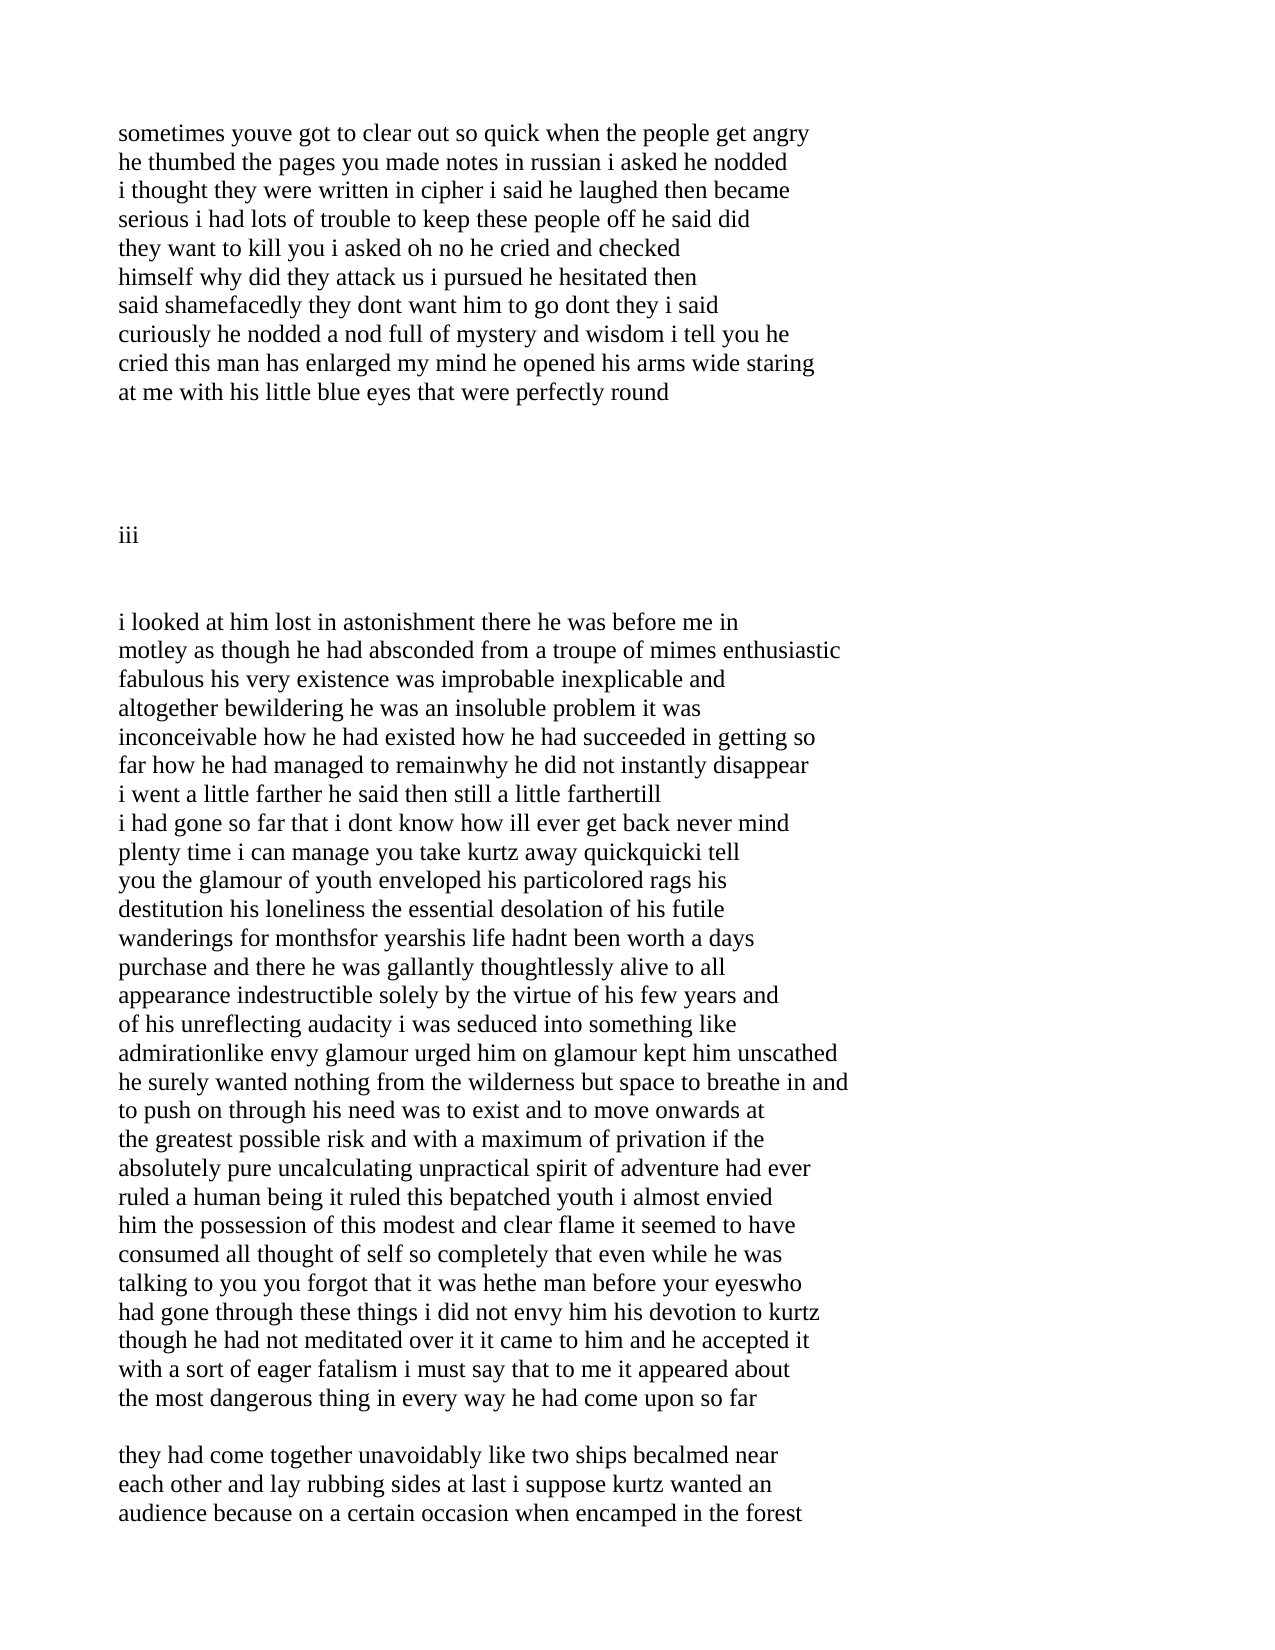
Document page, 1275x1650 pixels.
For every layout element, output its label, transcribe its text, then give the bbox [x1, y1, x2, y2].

text sometimes youve got to clear out so quick when the people get angry [118, 118, 1157, 147]
text iii [118, 521, 1157, 549]
text curiously he nodded a nod full of mystery and wisdom i tell you he [118, 319, 1157, 348]
text though he had not meditated over it it came to him and he accepted it [118, 1326, 1157, 1354]
text purchase and there he was gallantly thoughtlessly alive to all [118, 952, 1157, 981]
text i looked at him lost in astonishment there he was before me in [118, 607, 1157, 636]
text fabulous his very existence was improbable inexplicable and [118, 664, 1157, 693]
text i had gone so far that i dont know how ill ever get back never mind [118, 808, 1157, 837]
text consumed all thought of self so completely that even while he was [118, 1239, 1157, 1268]
text at me with his little blue eyes that were perfectly round [118, 377, 1157, 406]
text him the possession of this modest and clear flame it seemed to have [118, 1211, 1157, 1239]
text audience because on a certain occasion when encamped in the forest [118, 1498, 1157, 1527]
text they want to kill you i asked oh no he cried and checked [118, 233, 1157, 262]
text inconceivable how he had existed how he had succeeded in getting so [118, 722, 1157, 751]
text motley as though he had absconded from a troupe of mimes enthusiastic [118, 636, 1157, 664]
text serious i had lots of trouble to keep these people off he said did [118, 204, 1157, 233]
text plenty time i can manage you take kurtz away quickquicki tell [118, 837, 1157, 866]
text ruled a human being it ruled this bepatched youth i almost envied [118, 1182, 1157, 1211]
text absolutely pure uncalculating unpractical spirit of adventure had ever [118, 1153, 1157, 1182]
text with a sort of eager fatalism i must say that to me it appeared about [118, 1354, 1157, 1383]
text himself why did they attack us i pursued he hesitated then [118, 262, 1157, 291]
text admirationlike envy glamour urged him on glamour kept him unscathed [118, 1038, 1157, 1067]
text they had come together unavoidably like two ships becalmed near [118, 1441, 1157, 1469]
text the greatest possible risk and with a maximum of privation if the [118, 1124, 1157, 1153]
text i went a little farther he said then still a little farthertill [118, 779, 1157, 808]
text altogether bewildering he was an insoluble problem it was [118, 693, 1157, 722]
text he thumbed the pages you made notes in russian i asked he nodded [118, 147, 1157, 176]
text had gone through these things i did not envy him his devotion to kurtz [118, 1297, 1157, 1326]
text each other and lay rubbing sides at last i suppose kurtz wanted an [118, 1469, 1157, 1498]
text appearance indestructible solely by the virtue of his few years and [118, 981, 1157, 1009]
text he surely wanted nothing from the wilderness but space to breathe in and [118, 1067, 1157, 1096]
text of his unreflecting audacity i was seduced into something like [118, 1009, 1157, 1038]
text talking to you you forgot that it was hethe man before your eyeswho [118, 1268, 1157, 1297]
text said shamefacedly they dont want him to go dont they i said [118, 291, 1157, 319]
text wanderings for monthsfor yearshis life hadnt been worth a days [118, 923, 1157, 952]
text far how he had managed to remainwhy he did not instantly disappear [118, 751, 1157, 779]
text you the glamour of youth enveloped his particolored rags his [118, 866, 1157, 894]
text the most dangerous thing in every way he had come upon so far [118, 1383, 1157, 1412]
text cried this man has enlarged my mind he opened his arms wide staring [118, 348, 1157, 377]
text i thought they were written in cipher i said he laughed then became [118, 176, 1157, 204]
text to push on through his need was to exist and to move onwards at [118, 1096, 1157, 1124]
text destitution his loneliness the essential desolation of his futile [118, 894, 1157, 923]
